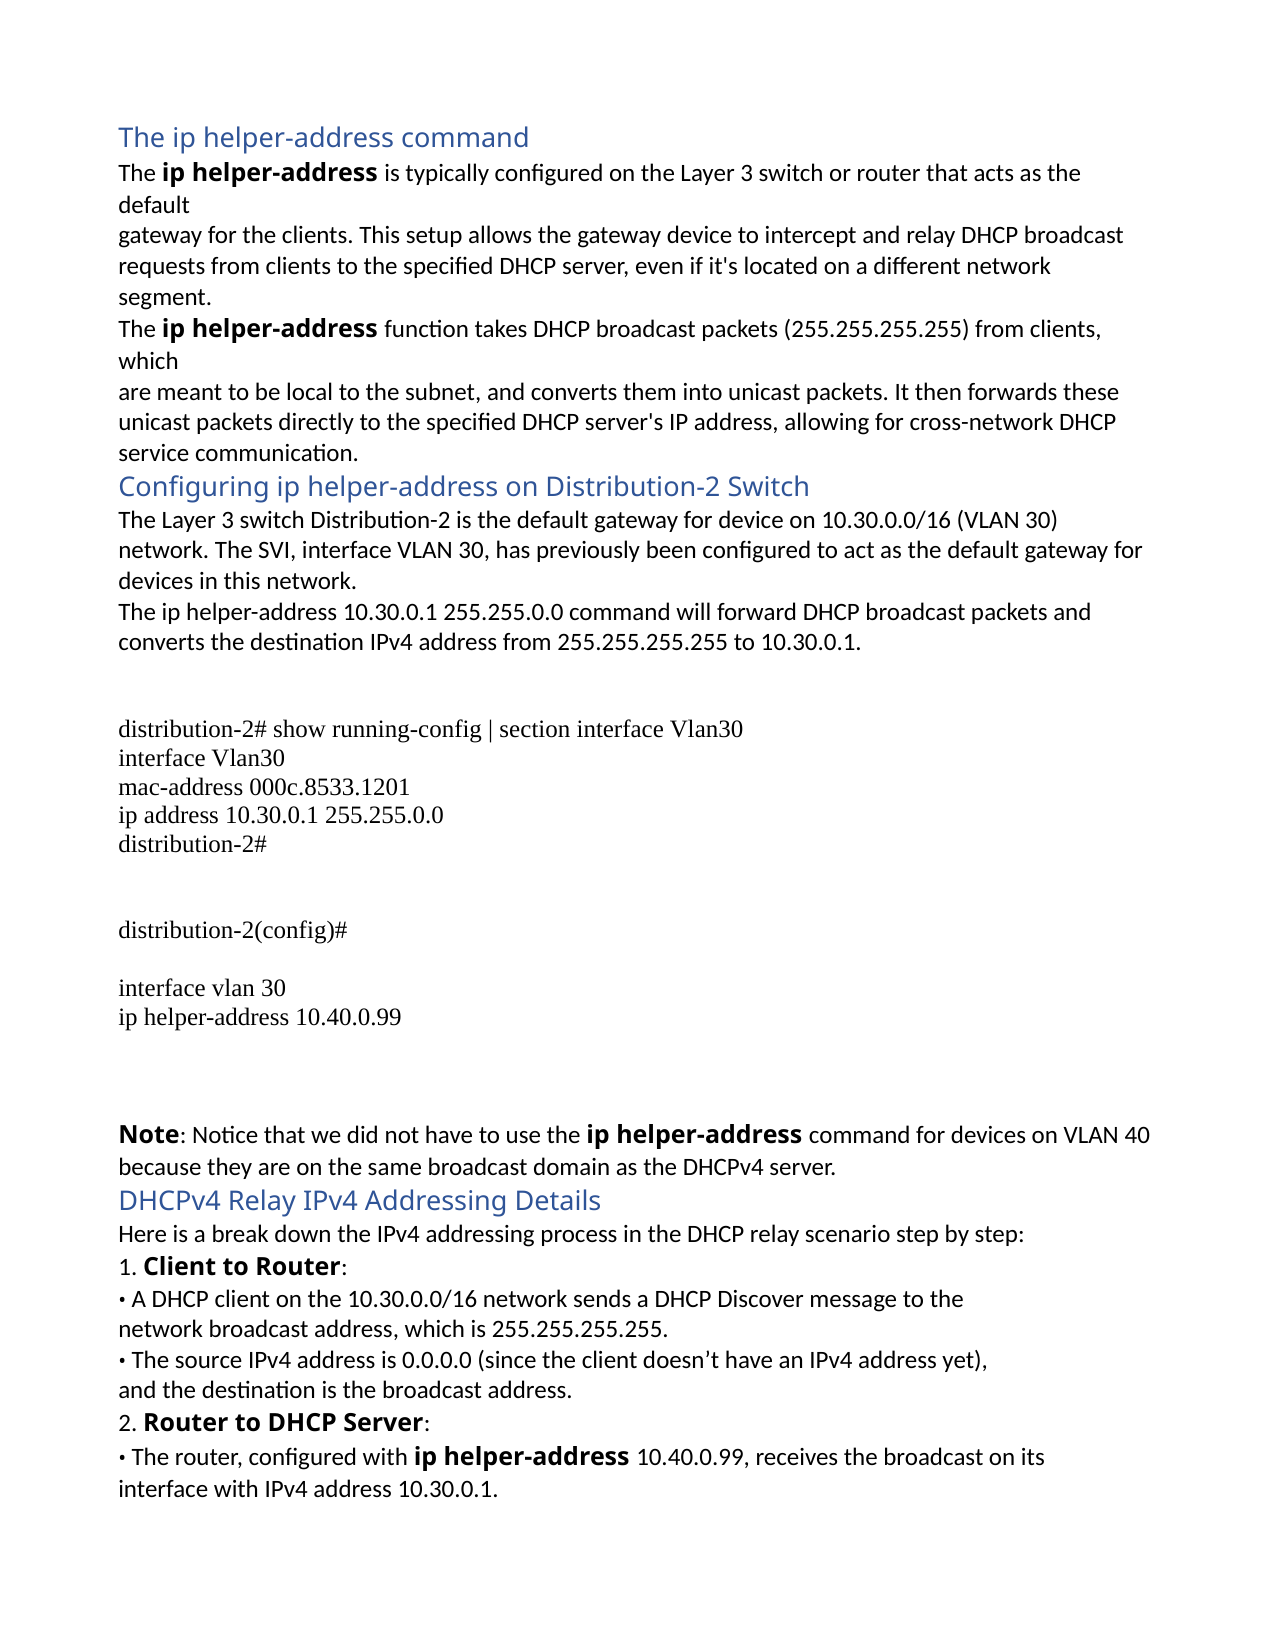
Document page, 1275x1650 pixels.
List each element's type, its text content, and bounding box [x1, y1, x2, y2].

text • The source IPv4 address is 0.0.0.0 (since the client doesn’t have an IPv4 address yet), [118, 1344, 1157, 1374]
text Here is a break down the IPv4 addressing process in the DHCP relay scenario step by step: [118, 1218, 1157, 1249]
text network broadcast address, which is 255.255.255.255. [118, 1313, 1157, 1344]
text and the destination is the broadcast address. [118, 1374, 1157, 1405]
text gateway for the clients. This setup allows the gateway device to intercept and relay DHCP broadcast [118, 219, 1157, 250]
text mac-address 000c.8533.1201 [118, 772, 1157, 801]
text Configuring ip helper-address on Distribution-2 Switch [118, 467, 1157, 504]
text converts the destination IPv4 address from 255.255.255.255 to 10.30.0.1. [118, 626, 1157, 657]
text The ip helper-address function takes DHCP broadcast packets (255.255.255.255) from clients, which [118, 311, 1157, 376]
text • The router, configured with ip helper-address 10.40.0.99, receives the broadcast on its [118, 1439, 1157, 1473]
text DHCPv4 Relay IPv4 Addressing Details [118, 1181, 1157, 1218]
text interface vlan 30 [118, 973, 1157, 1002]
text 2. Router to DHCP Server: [118, 1405, 1157, 1439]
text • A DHCP client on the 10.30.0.0/16 network sends a DHCP Discover message to the [118, 1283, 1157, 1313]
text Note: Notice that we did not have to use the ip helper-address command for devices on VLAN 40 [118, 1117, 1157, 1151]
text The Layer 3 switch Distribution-2 is the default gateway for device on 10.30.0.0/16 (VLAN 30) [118, 504, 1157, 535]
text service communication. [118, 437, 1157, 467]
text interface with IPv4 address 10.30.0.1. [118, 1473, 1157, 1503]
text distribution-2(config)# [118, 916, 1157, 944]
text 1. Client to Router: [118, 1249, 1157, 1283]
text interface Vlan30 [118, 743, 1157, 772]
text distribution-2# show running-config | section interface Vlan30 [118, 714, 1157, 743]
text The ip helper-address is typically configured on the Layer 3 switch or router that acts as the default [118, 155, 1157, 219]
text are meant to be local to the subnet, and converts them into unicast packets. It then forwards these [118, 376, 1157, 406]
text distribution-2# [118, 829, 1157, 858]
text devices in this network. [118, 565, 1157, 596]
text ip helper-address 10.40.0.99 [118, 1002, 1157, 1031]
text requests from clients to the specified DHCP server, even if it's located on a different network [118, 250, 1157, 281]
text because they are on the same broadcast domain as the DHCPv4 server. [118, 1151, 1157, 1181]
text The ip helper-address 10.30.0.1 255.255.0.0 command will forward DHCP broadcast packets and [118, 596, 1157, 626]
text network. The SVI, interface VLAN 30, has previously been configured to act as the default gateway for [118, 535, 1157, 565]
text unicast packets directly to the specified DHCP server's IP address, allowing for cross-network DHCP [118, 406, 1157, 437]
text segment. [118, 281, 1157, 311]
text ip address 10.30.0.1 255.255.0.0 [118, 801, 1157, 829]
text The ip helper-address command [118, 118, 1157, 155]
